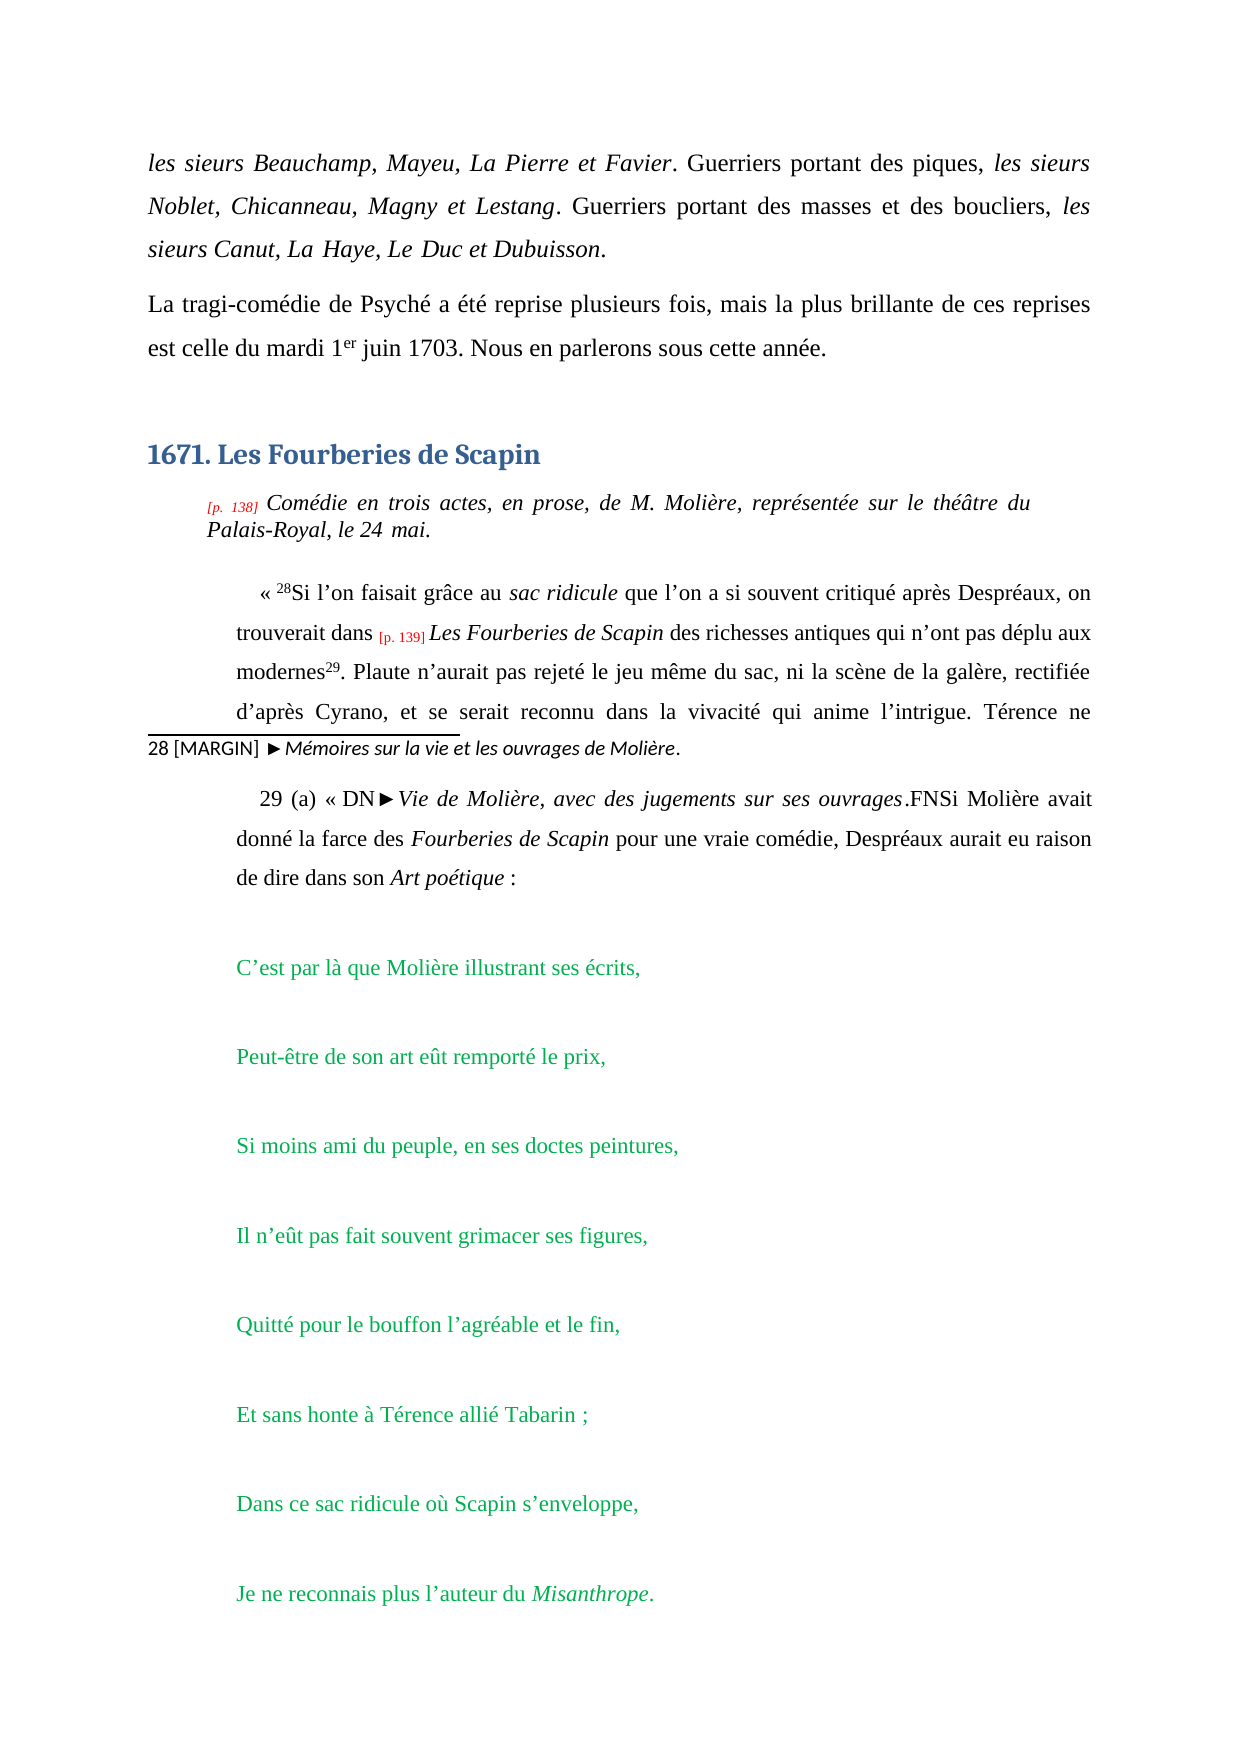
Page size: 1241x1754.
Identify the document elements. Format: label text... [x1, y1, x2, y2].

text C’est par là que Molière illustrant ses écrits, [236, 954, 1093, 980]
text les sieurs Beauchamp, Mayeu, La Pierre et Favier. Guerriers portant des piques, les sieurs Noblet, Chicanneau, Magny et Lestang. Guerriers portant des masses et des boucliers, les sieurs Canut, La Haye, Le Duc et Dubuisson. [148, 148, 1093, 263]
subtitle 1671. Les Fourberies de Scapin [148, 438, 1093, 472]
text Il n’eût pas fait souvent grimacer ses figures, [236, 1222, 1093, 1248]
text Si moins ami du peuple, en ses doctes peintures, [236, 1133, 1093, 1159]
text [p. 138] Comédie en trois actes, en prose, de M. Molière, représentée sur le théâtre du Palais-Royal, le 24 mai. [207, 489, 1033, 542]
text Je ne reconnais plus l’auteur du Misanthrope. [236, 1580, 1093, 1606]
text [MARGIN] ►Mémoires sur la vie et les ouvrages de Molière. [148, 735, 1093, 760]
text Et sans honte à Térence allié Tabarin ; [236, 1401, 1093, 1427]
text Peut-être de son art eût remporté le prix, [236, 1043, 1093, 1069]
text « Si l’on faisait grâce au sac ridicule que l’on a si souvent critiqué après Despréaux, on trouverait dans [p. 139] Les Fourberies de Scapin des richesses antiques qui n’ont pas déplu aux modernes. Plaute n’aurait pas rejeté le jeu même du sac, ni la scène de la galère, rectifiée d’après Cyrano, et se serait reconnu dans la vivacité qui anime l’intrigue. Térence ne [236, 579, 1093, 724]
text (a) « DN►Vie de Molière, avec des jugements sur ses ouvrages.FNSi Molière avait donné la farce des Fourberies de Scapin pour une vraie comédie, Despréaux aurait eu raison de dire dans son Art poétique : [236, 785, 1093, 891]
text Dans ce sac ridicule où Scapin s’enveloppe, [236, 1491, 1093, 1517]
text La tragi-comédie de Psyché a été reprise plusieurs fois, mais la plus brillante de ces reprises est celle du mardi 1er juin 1703. Nous en parlerons sous cette année. [148, 289, 1093, 361]
text Quitté pour le bouffon l’agréable et le fin, [236, 1312, 1093, 1338]
